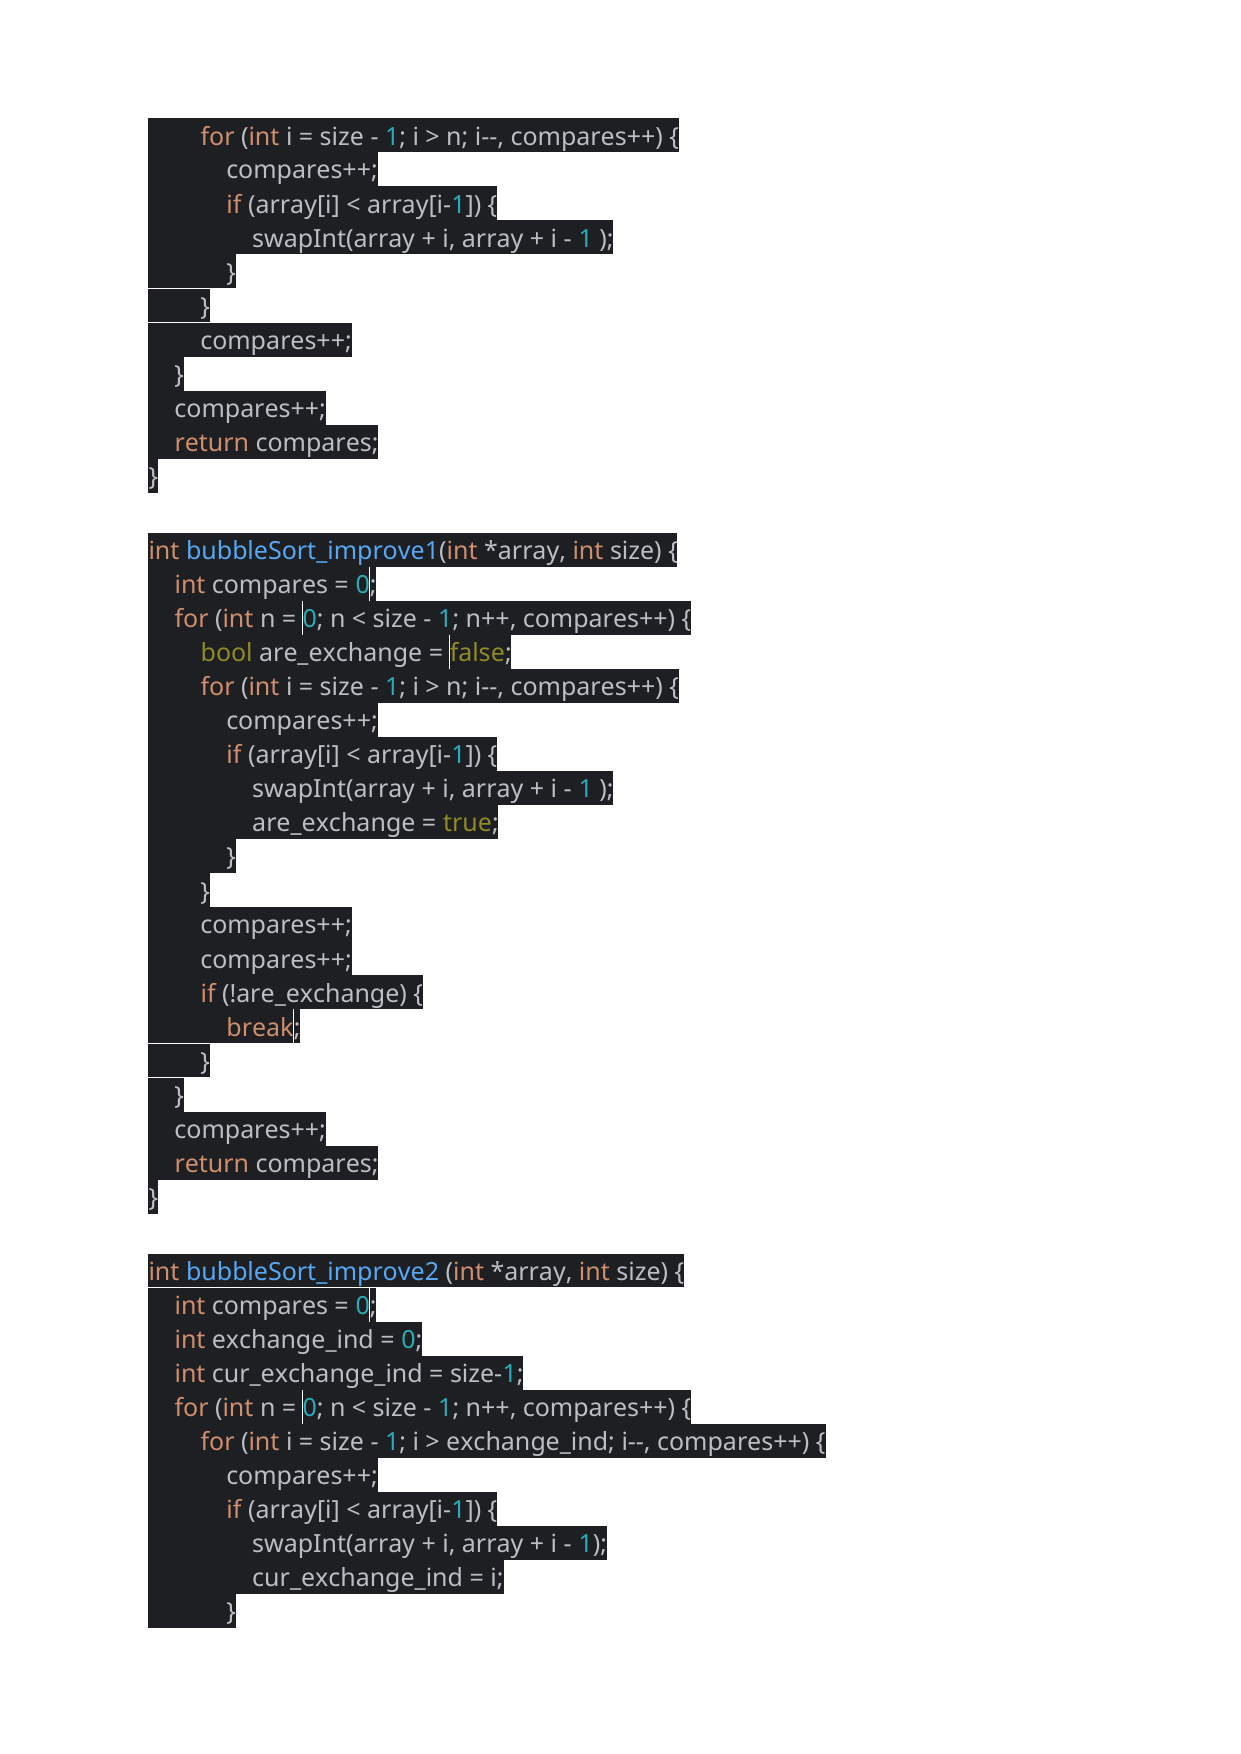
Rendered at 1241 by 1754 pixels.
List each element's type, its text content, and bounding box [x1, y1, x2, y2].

text for (int i = size - 1; i > n; i--, compares++) { compares++; if (array[i] < array[i-1]) { swapInt(array + i, array + i - 1 ); } } compares++; } compares++; return compares; } int bubbleSort_improve1(int *array, int size) { int compares = 0; for (int n = 0; n < size - 1; n++, compares++) { bool are_exchange = false; for (int i = size - 1; i > n; i--, compares++) { compares++; if (array[i] < array[i-1]) { swapInt(array + i, array + i - 1 ); are_exchange = true; } } compares++; compares++; if (!are_exchange) { break; } } compares++; return compares; } int bubbleSort_improve2 (int *array, int size) { int compares = 0; int exchange_ind = 0; int cur_exchange_ind = size-1; for (int n = 0; n < size - 1; n++, compares++) { for (int i = size - 1; i > exchange_ind; i--, compares++) { compares++; if (array[i] < array[i-1]) { swapInt(array + i, array + i - 1); cur_exchange_ind = i; } [148, 118, 1151, 1628]
